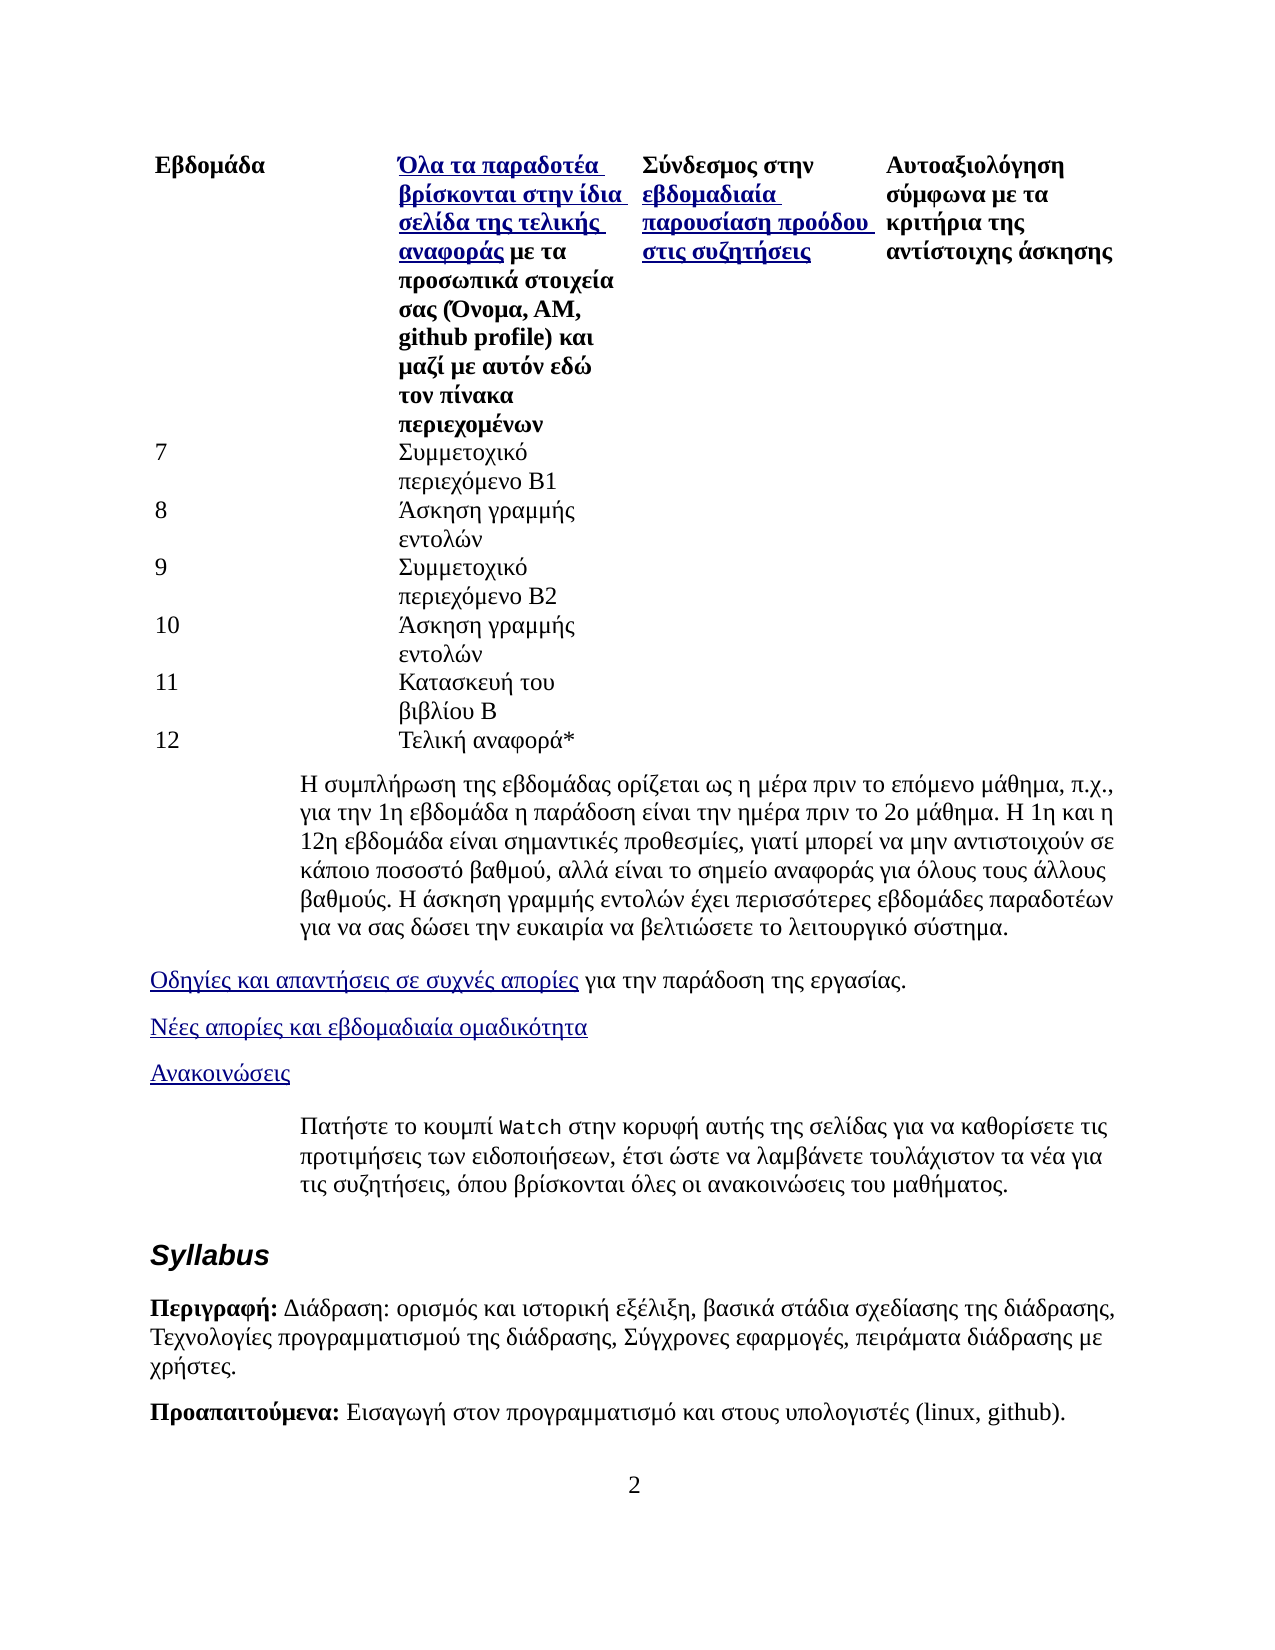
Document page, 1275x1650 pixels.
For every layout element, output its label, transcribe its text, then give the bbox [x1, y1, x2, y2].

table_header Όλα τα παραδοτέα βρίσκονται στην ίδια σελίδα της τελικής αναφοράς με τα προσωπικά στοιχεία σας (Όνομα, ΑΜ, github profile) και μαζί με αυτόν εδώ τον πίνακα περιεχομένων [394, 150, 637, 437]
table_cell [881, 495, 1125, 552]
text Περιγραφή: Διάδραση: ορισμός και ιστορική εξέλιξη, βασικά στάδια σχεδίασης της διάδρασης, Τεχνολογίες προγραμματισμού της διάδρασης, Σύγχρονες εφαρμογές, πειράματα διάδρασης με χρήστες. [150, 1293, 1125, 1379]
table_cell 10 [150, 610, 394, 667]
table_header Αυτοαξιολόγηση σύμφωνα με τα κριτήρια της αντίστοιχης άσκησης [881, 150, 1125, 437]
table_cell 12 [150, 725, 394, 754]
table_cell Κατασκευή του βιβλίου Β [394, 668, 637, 725]
table_cell [881, 668, 1125, 725]
table_cell [881, 438, 1125, 495]
text Πατήστε το κουμπί Watch στην κορυφή αυτής της σελίδας για να καθορίσετε τις προτιμήσεις των ειδοποιήσεων, έτσι ώστε να λαμβάνετε τουλάχιστον τα νέα για τις συζητήσεις, όπου βρίσκονται όλες οι ανακοινώσεις του μαθήματος. [300, 1111, 1125, 1198]
table_cell Άσκηση γραμμής εντολών [394, 495, 637, 552]
text Η συμπλήρωση της εβδομάδας ορίζεται ως η μέρα πριν το επόμενο μάθημα, π.χ., για την 1η εβδομάδα η παράδοση είναι την ημέρα πριν το 2ο μάθημα. Η 1η και η 12η εβδομάδα είναι σημαντικές προθεσμίες, γιατί μπορεί να μην αντιστοιχούν σε κάποιο ποσοστό βαθμού, αλλά είναι το σημείο αναφοράς για όλους τους άλλους βαθμούς. Η άσκηση γραμμής εντολών έχει περισσότερες εβδομάδες παραδοτέων για να σας δώσει την ευκαιρία να βελτιώσετε το λειτουργικό σύστημα. [300, 769, 1125, 941]
subtitle Syllabus [150, 1238, 1125, 1272]
table_cell [638, 725, 881, 754]
table_cell 9 [150, 553, 394, 610]
table_cell 7 [150, 438, 394, 495]
table_cell Συμμετοχικό περιεχόμενο B1 [394, 438, 637, 495]
table_cell [638, 610, 881, 667]
table_cell Τελική αναφορά* [394, 725, 637, 754]
table_cell [638, 438, 881, 495]
table_cell [638, 495, 881, 552]
table_cell 11 [150, 668, 394, 725]
table_cell Συμμετοχικό περιεχόμενο B2 [394, 553, 637, 610]
table_cell 8 [150, 495, 394, 552]
text Προαπαιτούμενα: Εισαγωγή στον προγραμματισμό και στους υπολογιστές (linux, github). [150, 1397, 1125, 1426]
table_header Σύνδεσμος στην εβδομαδιαία παρουσίαση προόδου στις συζητήσεις [638, 150, 881, 437]
text Οδηγίες και απαντήσεις σε συχνές απορίες για την παράδοση της εργασίας. [150, 965, 1125, 994]
table_header Εβδομάδα [150, 150, 394, 437]
table_cell [881, 553, 1125, 610]
table_cell [638, 553, 881, 610]
table_cell [881, 725, 1125, 754]
text Ανακοινώσεις [150, 1058, 1125, 1087]
table_cell Άσκηση γραμμής εντολών [394, 610, 637, 667]
table_cell [638, 668, 881, 725]
text Νέες απορίες και εβδομαδιαία ομαδικότητα [150, 1012, 1125, 1041]
table_cell [881, 610, 1125, 667]
